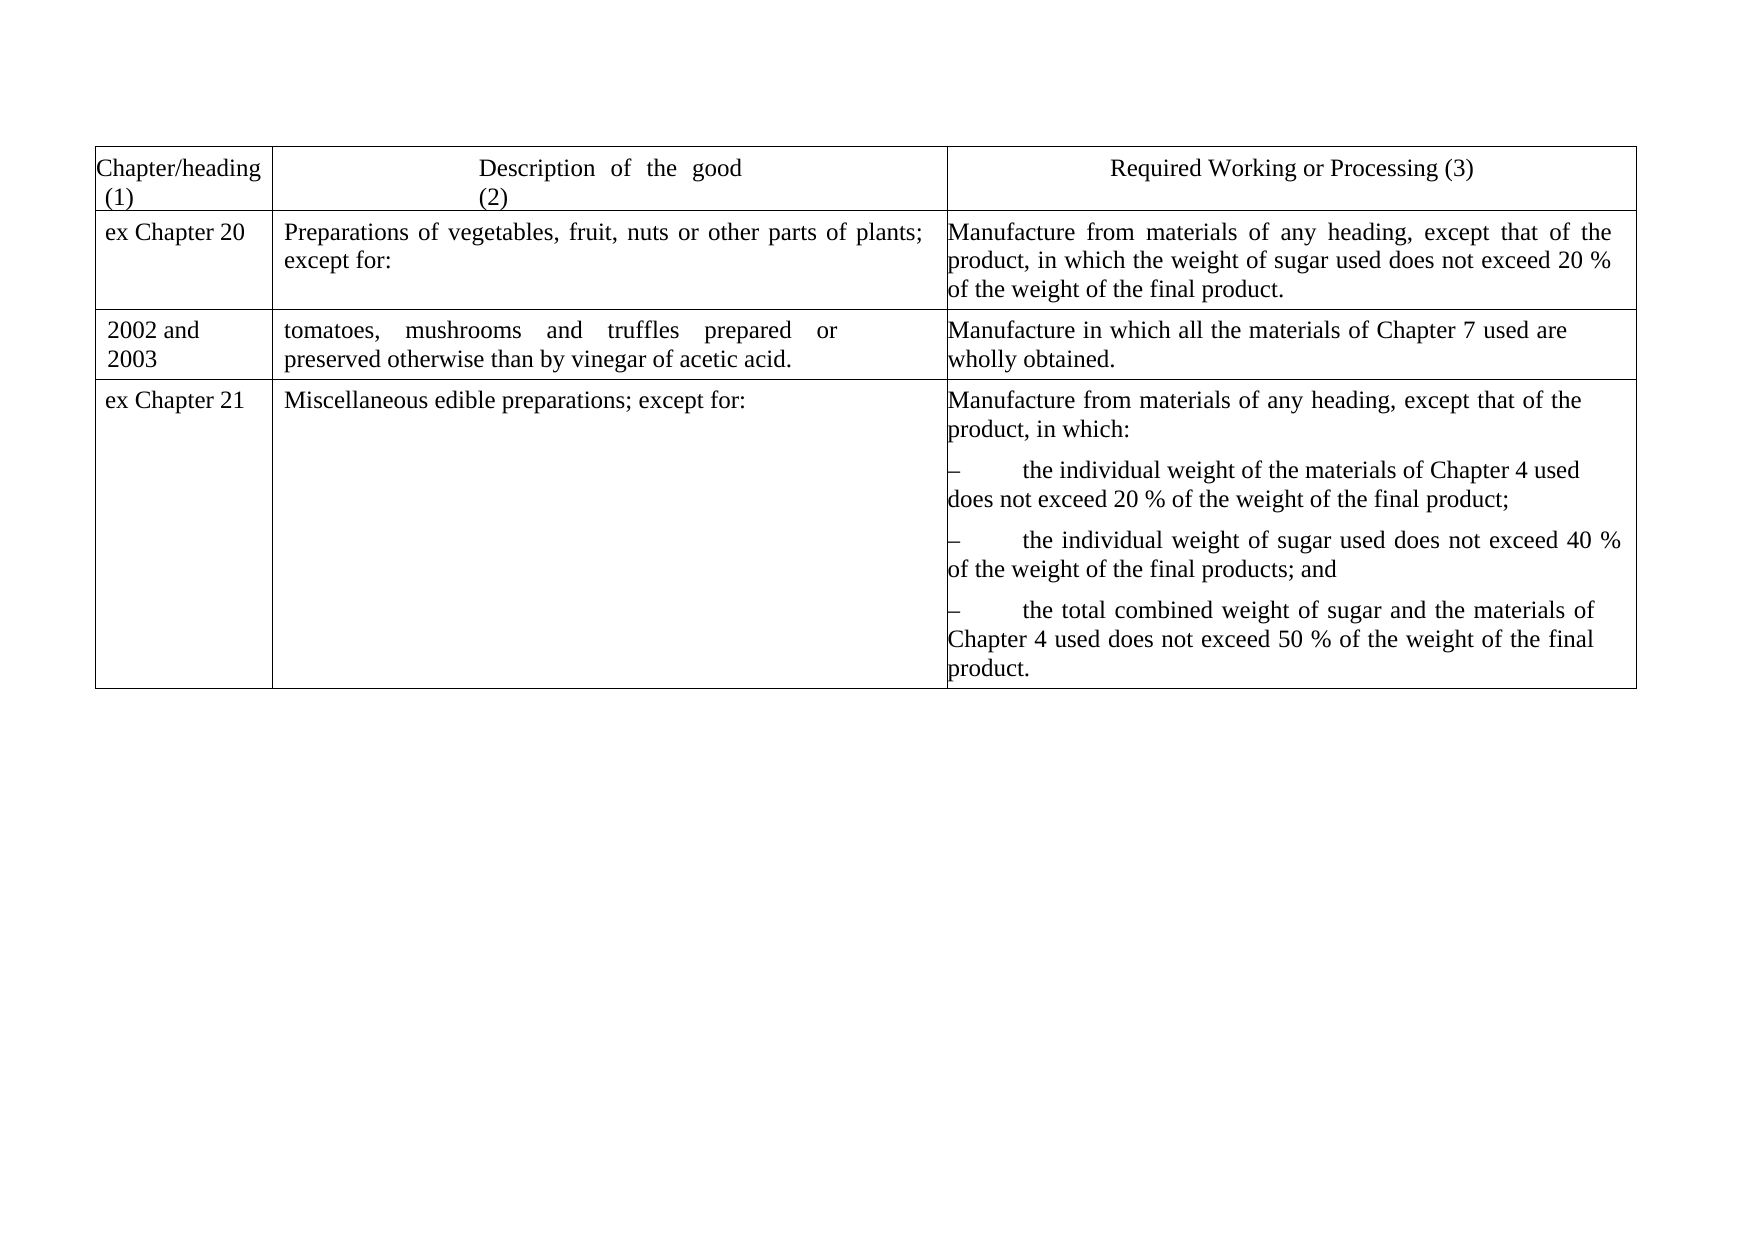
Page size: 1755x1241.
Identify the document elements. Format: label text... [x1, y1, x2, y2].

table_header Description of the good (2) [273, 147, 947, 210]
table_header Chapter/heading (1) [96, 147, 272, 210]
table_cell Preparations of vegetables, fruit, nuts or other parts of plants; except for: [273, 211, 947, 309]
table_cell Manufacture from materials of any heading, except that of the product, in which the weight of sugar used does not exceed 20 % of the weight of the final product. [948, 211, 1636, 309]
table_cell Manufacture in which all the materials of Chapter 7 used are wholly obtained. [948, 310, 1636, 379]
table_cell ex Chapter 21 [96, 380, 272, 688]
table_cell ex Chapter 20 [96, 211, 272, 309]
table_cell 2002 and 2003 [96, 310, 272, 379]
table_cell Miscellaneous edible preparations; except for: [273, 380, 947, 688]
table_header Required Working or Processing (3) [948, 147, 1636, 210]
table_cell tomatoes, mushrooms and truffles prepared or preserved otherwise than by vinegar of acetic acid. [273, 310, 947, 379]
table_cell Manufacture from materials of any heading, except that of the product, in which: the individual weight of the materials of Chapter 4 used does not exceed 20 % of the weight of the final product; the individual weight of sugar used does not exceed 40 % of the weight of the final products; and the total combined weight of sugar and the materials of Chapter 4 used does not exceed 50 % of the weight of the final product. [948, 380, 1636, 688]
